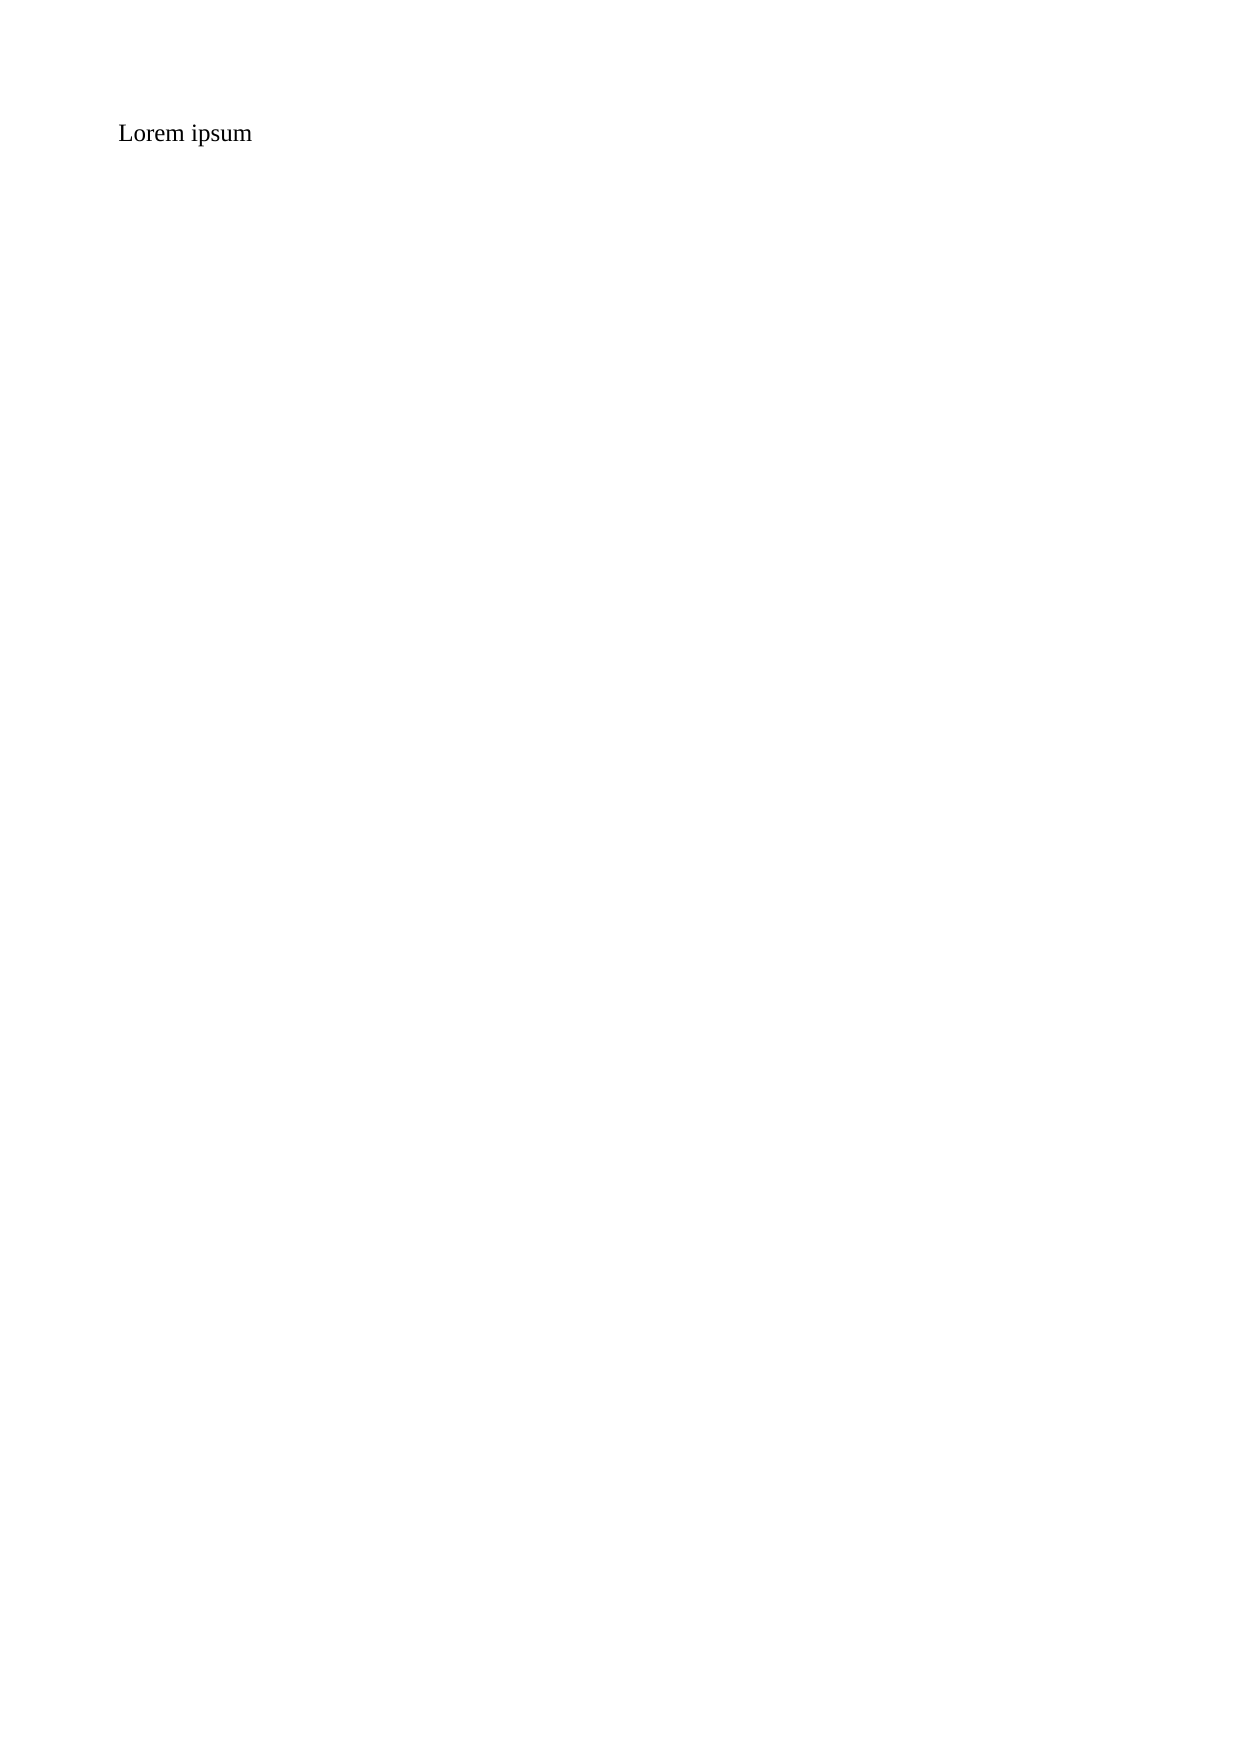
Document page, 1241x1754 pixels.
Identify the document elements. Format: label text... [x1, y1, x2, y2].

text Lorem ipsum [118, 118, 1122, 147]
